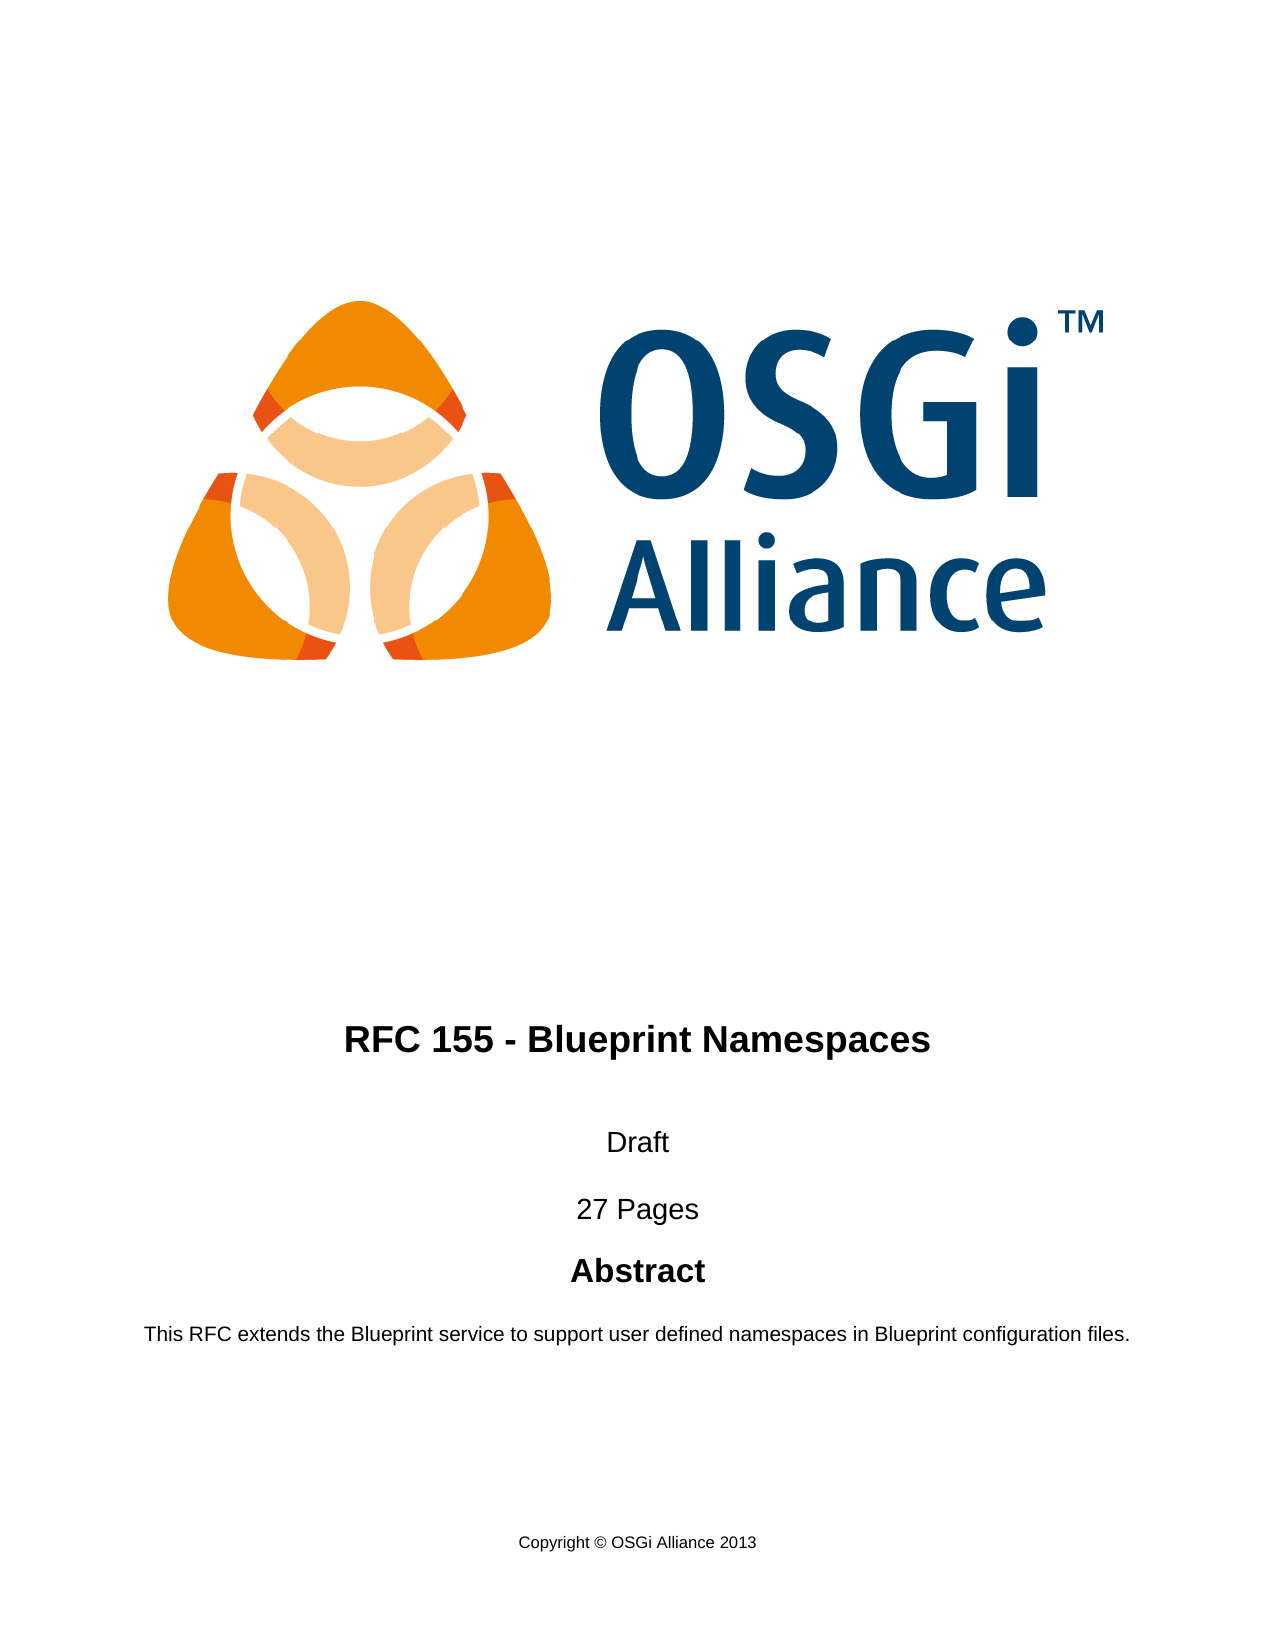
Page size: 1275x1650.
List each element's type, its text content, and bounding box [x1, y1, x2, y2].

text This RFC extends the Blueprint service to support user defined namespaces in Blueprint configuration files. [112, 1314, 1162, 1346]
title Draft 27 Pages [112, 1125, 1162, 1226]
text Abstract [112, 1251, 1162, 1289]
picture [112, 247, 1163, 714]
title RFC 155 - Blueprint Namespaces [112, 1018, 1162, 1061]
